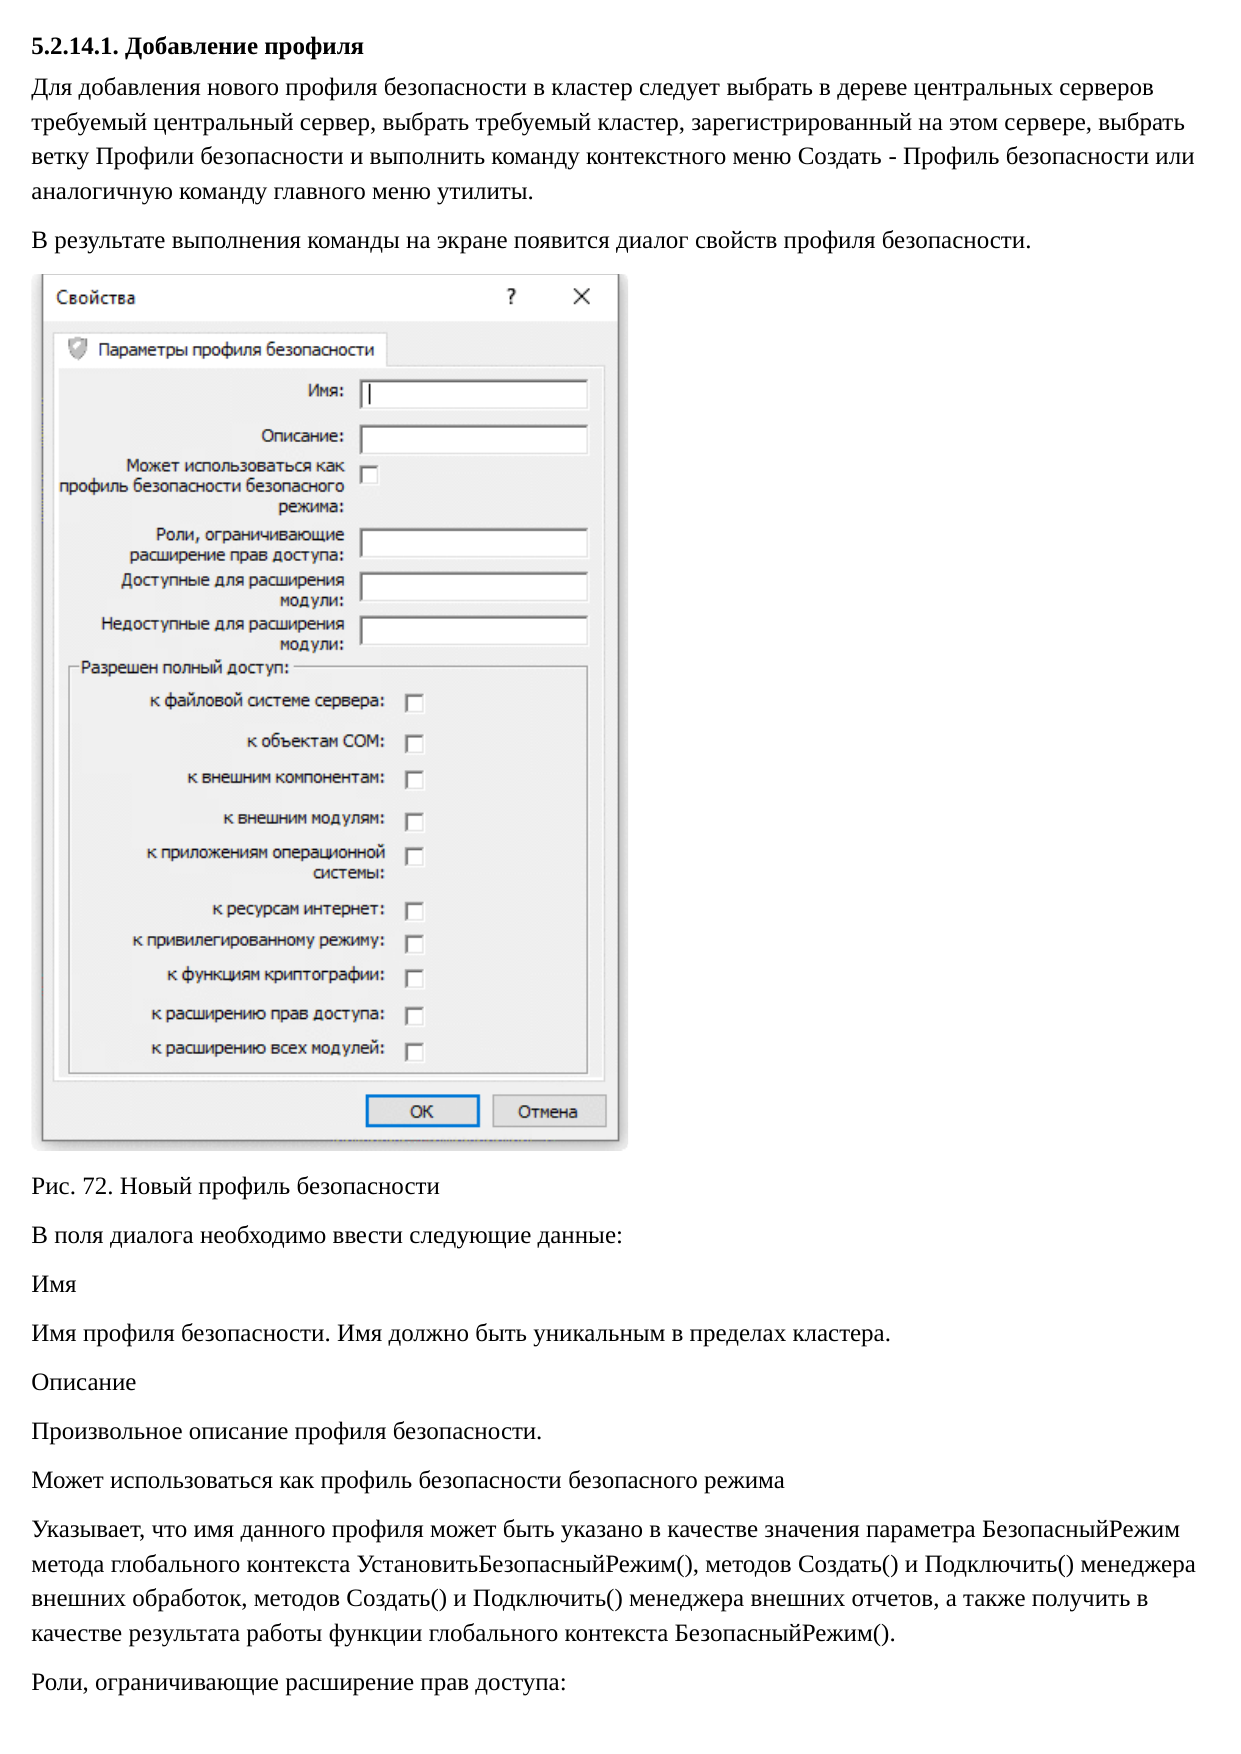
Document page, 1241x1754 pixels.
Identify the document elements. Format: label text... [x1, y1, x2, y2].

text Указывает, что имя данного профиля может быть указано в качестве значения параметра БезопасныйРежим метода глобального контекста УстановитьБезопасныйРежим(), методов Создать() и Подключить() менеджера внешних обработок, методов Создать() и Подключить() менеджера внешних отчетов, а также получить в качестве результата работы функции глобального контекста БезопасныйРежим(). [31, 1514, 1212, 1647]
picture [31, 274, 629, 1151]
text Рис. 72. Новый профиль безопасности [31, 1171, 1212, 1200]
text Роли, ограничивающие расширение прав доступа: [31, 1667, 1212, 1696]
subtitle 5.2.14.1. Добавление профиля [31, 31, 1212, 60]
text Имя профиля безопасности. Имя должно быть уникальным в пределах кластера. [31, 1318, 1212, 1347]
text Произвольное описание профиля безопасности. [31, 1416, 1212, 1445]
text В поля диалога необходимо ввести следующие данные: [31, 1220, 1212, 1249]
text Для добавления нового профиля безопасности в кластер следует выбрать в дереве центральных серверов требуемый центральный сервер, выбрать требуемый кластер, зарегистрированный на этом сервере, выбрать ветку Профили безопасности и выполнить команду контекстного меню Создать ‑ Профиль безопасности или аналогичную команду главного меню утилиты. [31, 72, 1212, 205]
text Описание [31, 1367, 1212, 1396]
text В результате выполнения команды на экране появится диалог свойств профиля безопасности. [31, 225, 1212, 254]
text Может использоваться как профиль безопасности безопасного режима [31, 1465, 1212, 1494]
text Имя [31, 1269, 1212, 1298]
